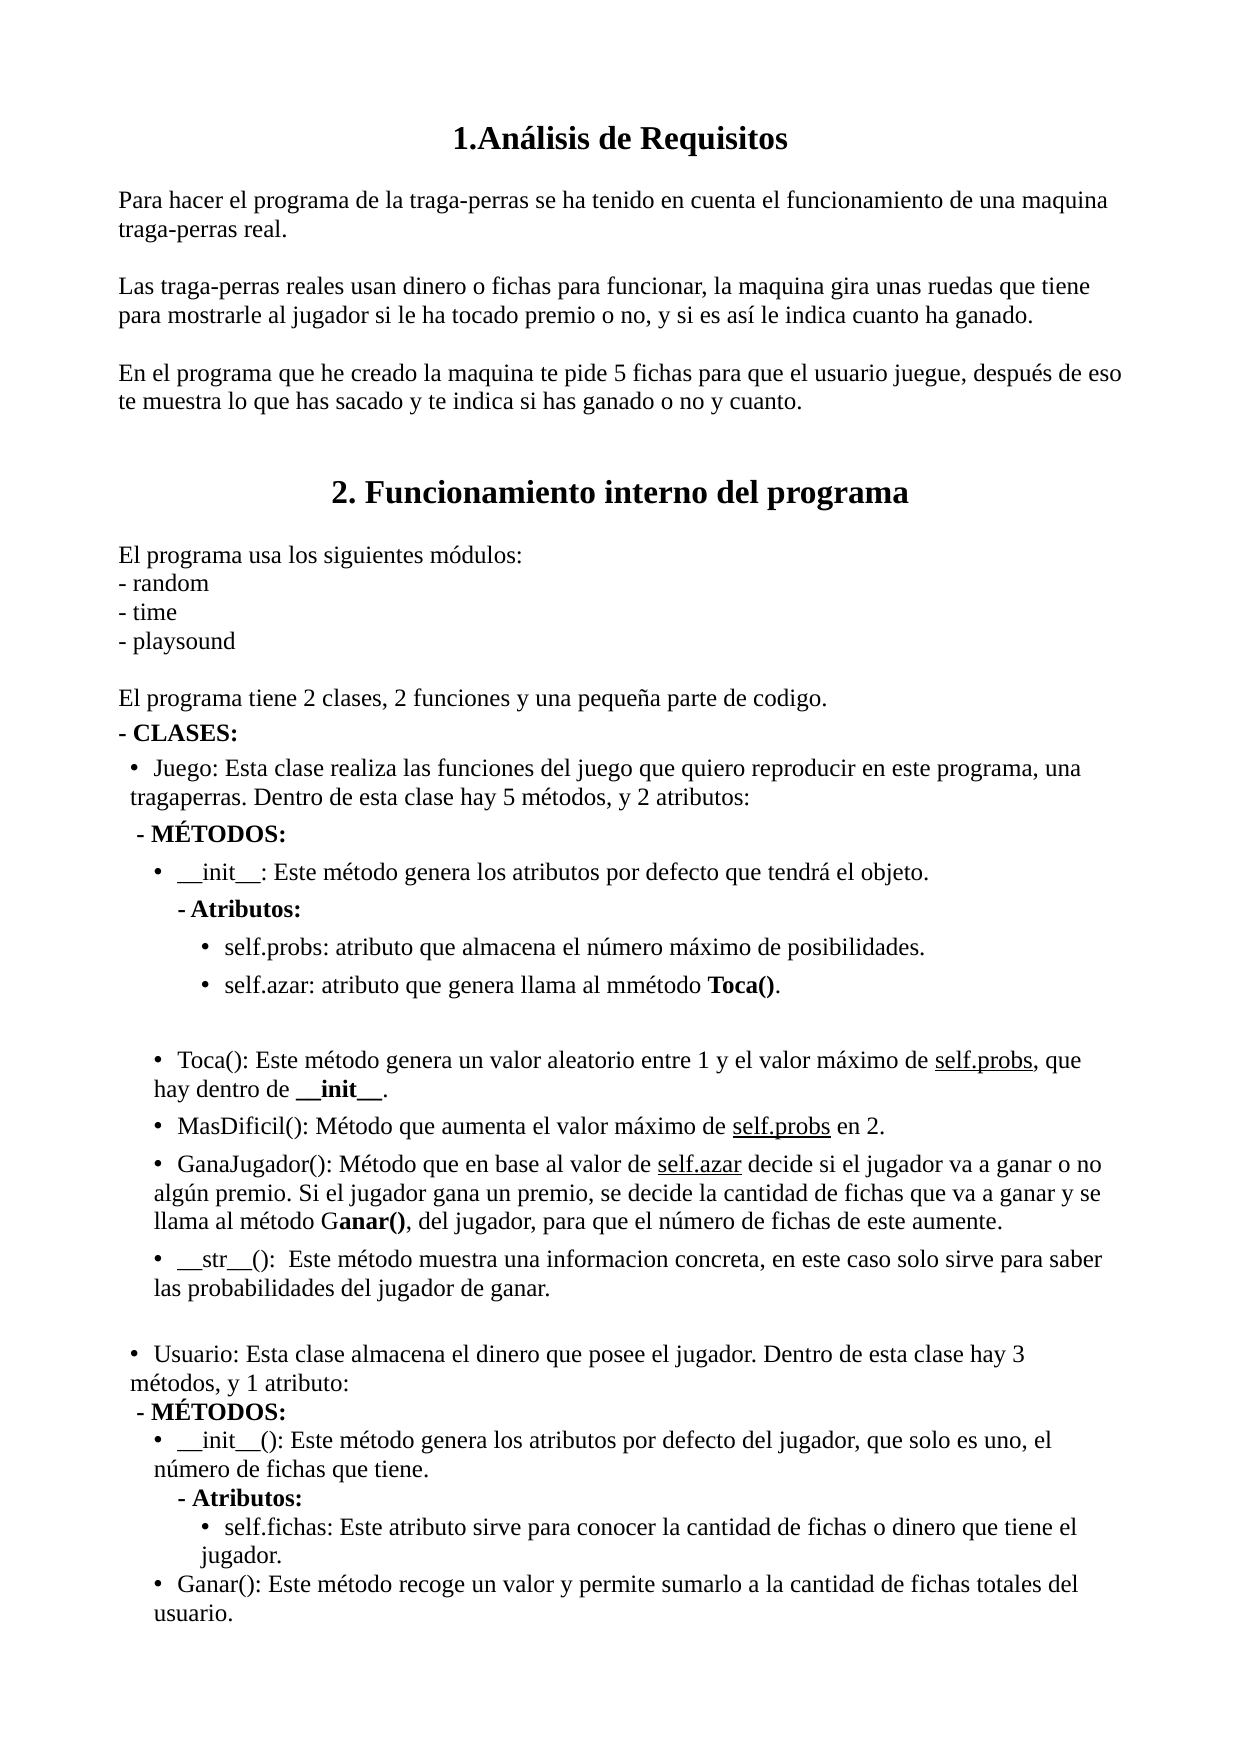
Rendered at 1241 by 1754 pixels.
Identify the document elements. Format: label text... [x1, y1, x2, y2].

list GanaJugador(): Método que en base al valor de self.azar decide si el jugador va a ganar o no algún premio. Si el jugador gana un premio, se decide la cantidad de fichas que va a ganar y se llama al método Ganar(), del jugador, para que el número de fichas de este aumente. [153, 1149, 1122, 1235]
text - playsound [118, 626, 1122, 655]
text El programa usa los siguientes módulos: [118, 540, 1122, 568]
list - Atributos: [177, 894, 1122, 923]
text 1.Análisis de Requisitos [118, 118, 1122, 156]
list Toca(): Este método genera un valor aleatorio entre 1 y el valor máximo de self.probs, que hay dentro de __init__. [153, 1045, 1122, 1102]
text 2. Funcionamiento interno del programa [118, 473, 1122, 511]
list __init__(): Este método genera los atributos por defecto del jugador, que solo es uno, el número de fichas que tiene. [153, 1425, 1122, 1483]
text En el programa que he creado la maquina te pide 5 fichas para que el usuario juegue, después de eso te muestra lo que has sacado y te indica si has ganado o no y cuanto. [118, 358, 1122, 415]
list self.fichas: Este atributo sirve para conocer la cantidad de fichas o dinero que tiene el jugador. [201, 1512, 1122, 1569]
list __str__(): Este método muestra una informacion concreta, en este caso solo sirve para saber las probabilidades del jugador de ganar. [153, 1244, 1122, 1301]
list Juego: Esta clase realiza las funciones del juego que quiero reproducir en este programa, una tragaperras. Dentro de esta clase hay 5 métodos, y 2 atributos: [130, 753, 1122, 810]
list - MÉTODOS: [130, 1397, 1122, 1425]
list - MÉTODOS: [130, 819, 1122, 848]
text - random [118, 568, 1122, 597]
list MasDificil(): Método que aumenta el valor máximo de self.probs en 2. [153, 1111, 1122, 1140]
text Las traga-perras reales usan dinero o fichas para funcionar, la maquina gira unas ruedas que tiene para mostrarle al jugador si le ha tocado premio o no, y si es así le indica cuanto ha ganado. [118, 271, 1122, 329]
list Ganar(): Este método recoge un valor y permite sumarlo a la cantidad de fichas totales del usuario. [153, 1569, 1122, 1627]
list Usuario: Esta clase almacena el dinero que posee el jugador. Dentro de esta clase hay 3 métodos, y 1 atributo: [130, 1339, 1122, 1397]
text - time [118, 597, 1122, 626]
list - Atributos: [177, 1483, 1122, 1512]
list self.azar: atributo que genera llama al mmétodo Toca(). [201, 970, 1122, 998]
text - CLASES: [118, 718, 1122, 747]
list self.probs: atributo que almacena el número máximo de posibilidades. [201, 932, 1122, 961]
list __init__: Este método genera los atributos por defecto que tendrá el objeto. [153, 857, 1122, 886]
text El programa tiene 2 clases, 2 funciones y una pequeña parte de codigo. [118, 683, 1122, 712]
text Para hacer el programa de la traga-perras se ha tenido en cuenta el funcionamiento de una maquina traga-perras real. [118, 185, 1122, 243]
